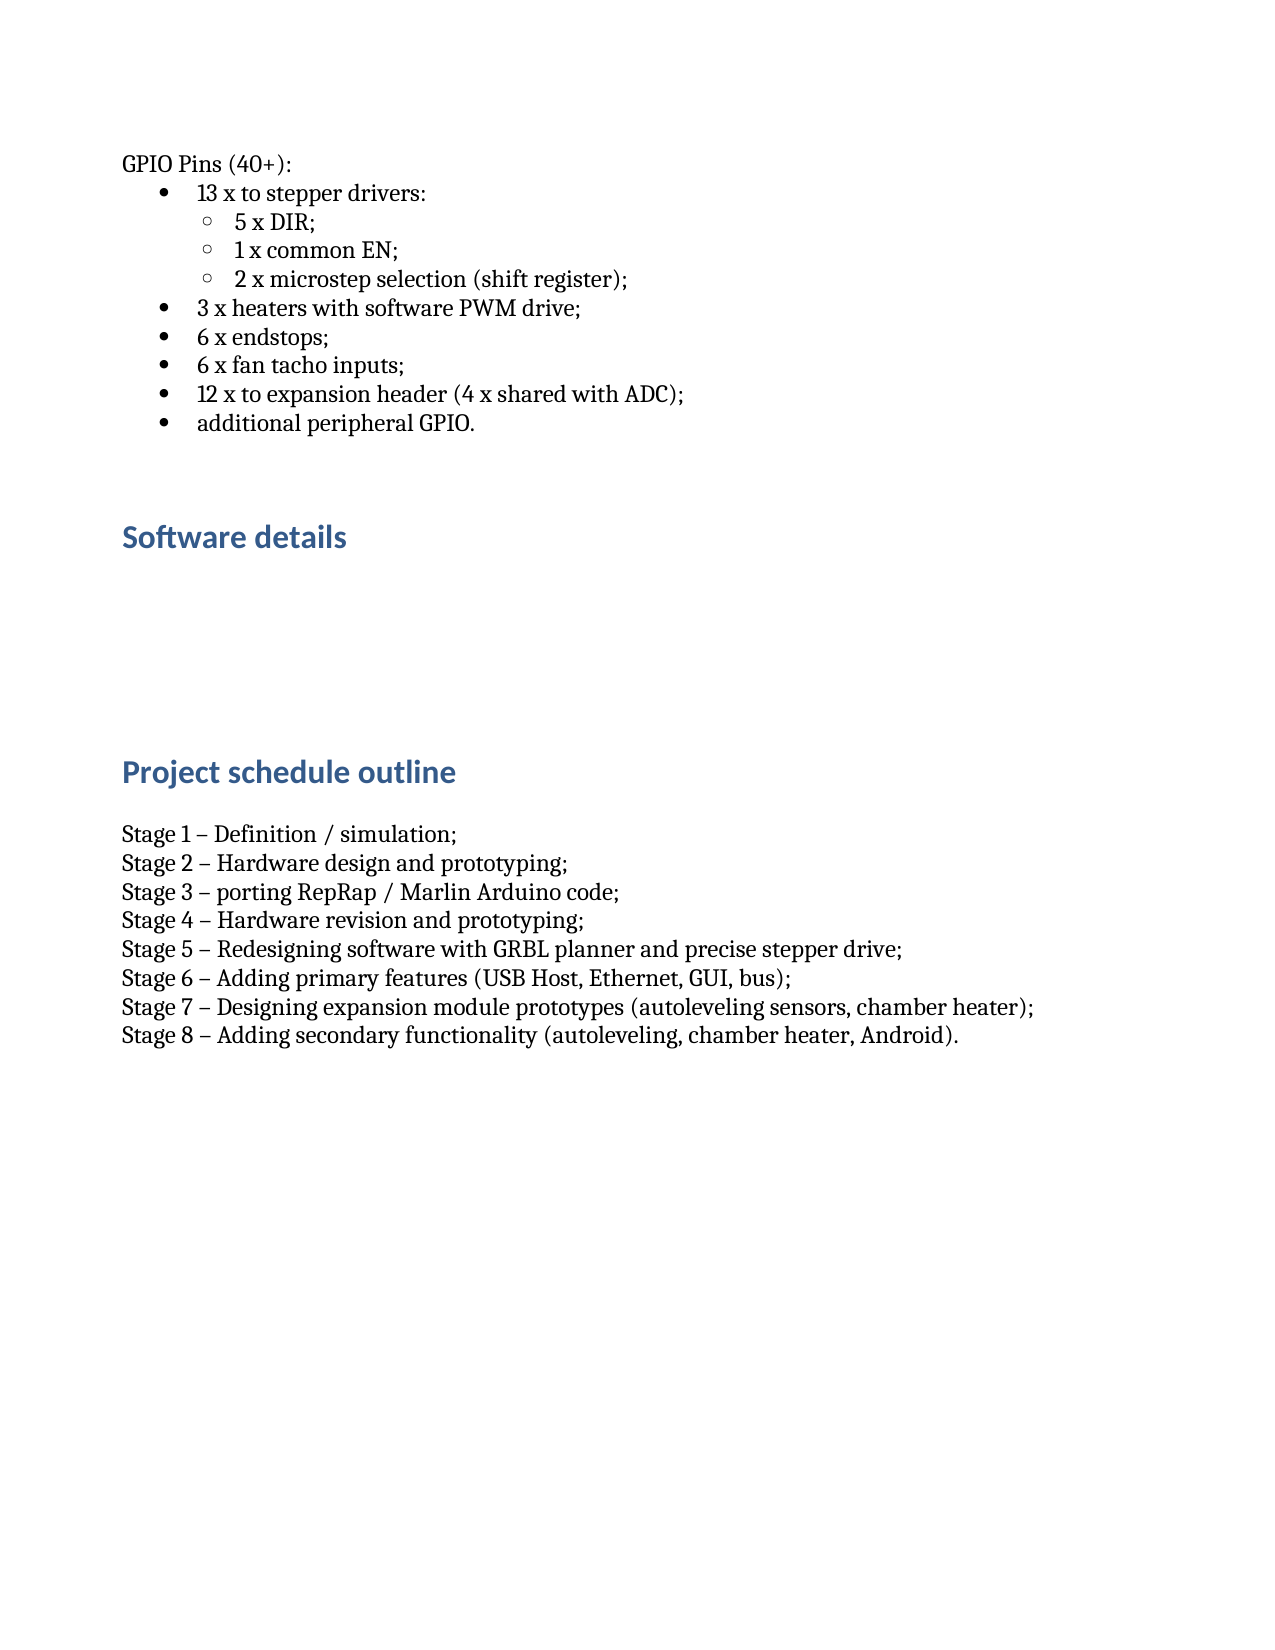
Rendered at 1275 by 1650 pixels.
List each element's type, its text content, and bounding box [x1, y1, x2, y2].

text GPIO Pins (40+): [122, 150, 1157, 179]
text Stage 6 – Adding primary features (USB Host, Ethernet, GUI, bus); [122, 964, 1157, 993]
text Stage 1 – Definition / simulation; [122, 820, 1157, 849]
list 3 x heaters with software PWM drive; [159, 294, 1157, 322]
list additional peripheral GPIO. [159, 409, 1157, 437]
text Stage 4 – Hardware revision and prototyping; [122, 906, 1157, 935]
list 2 x microstep selection (shift register); [197, 265, 1157, 294]
text Stage 7 – Designing expansion module prototypes (autoleveling sensors, chamber heater); [122, 993, 1157, 1021]
list 5 x DIR; [197, 207, 1157, 236]
list 12 x to expansion header (4 x shared with ADC); [159, 380, 1157, 409]
text Stage 5 – Redesigning software with GRBL planner and precise stepper drive; [122, 935, 1157, 964]
text Stage 3 – porting RepRap / Marlin Arduino code; [122, 878, 1157, 906]
text Stage 2 – Hardware design and prototyping; [122, 849, 1157, 878]
subtitle Project schedule outline [122, 751, 1157, 791]
text Stage 8 – Adding secondary functionality (autoleveling, chamber heater, Android). [122, 1021, 1157, 1050]
list 13 x to stepper drivers: [159, 179, 1157, 207]
list 6 x fan tacho inputs; [159, 351, 1157, 380]
list 6 x endstops; [159, 322, 1157, 351]
subtitle Software details [122, 516, 1157, 557]
list 1 x common EN; [197, 236, 1157, 265]
